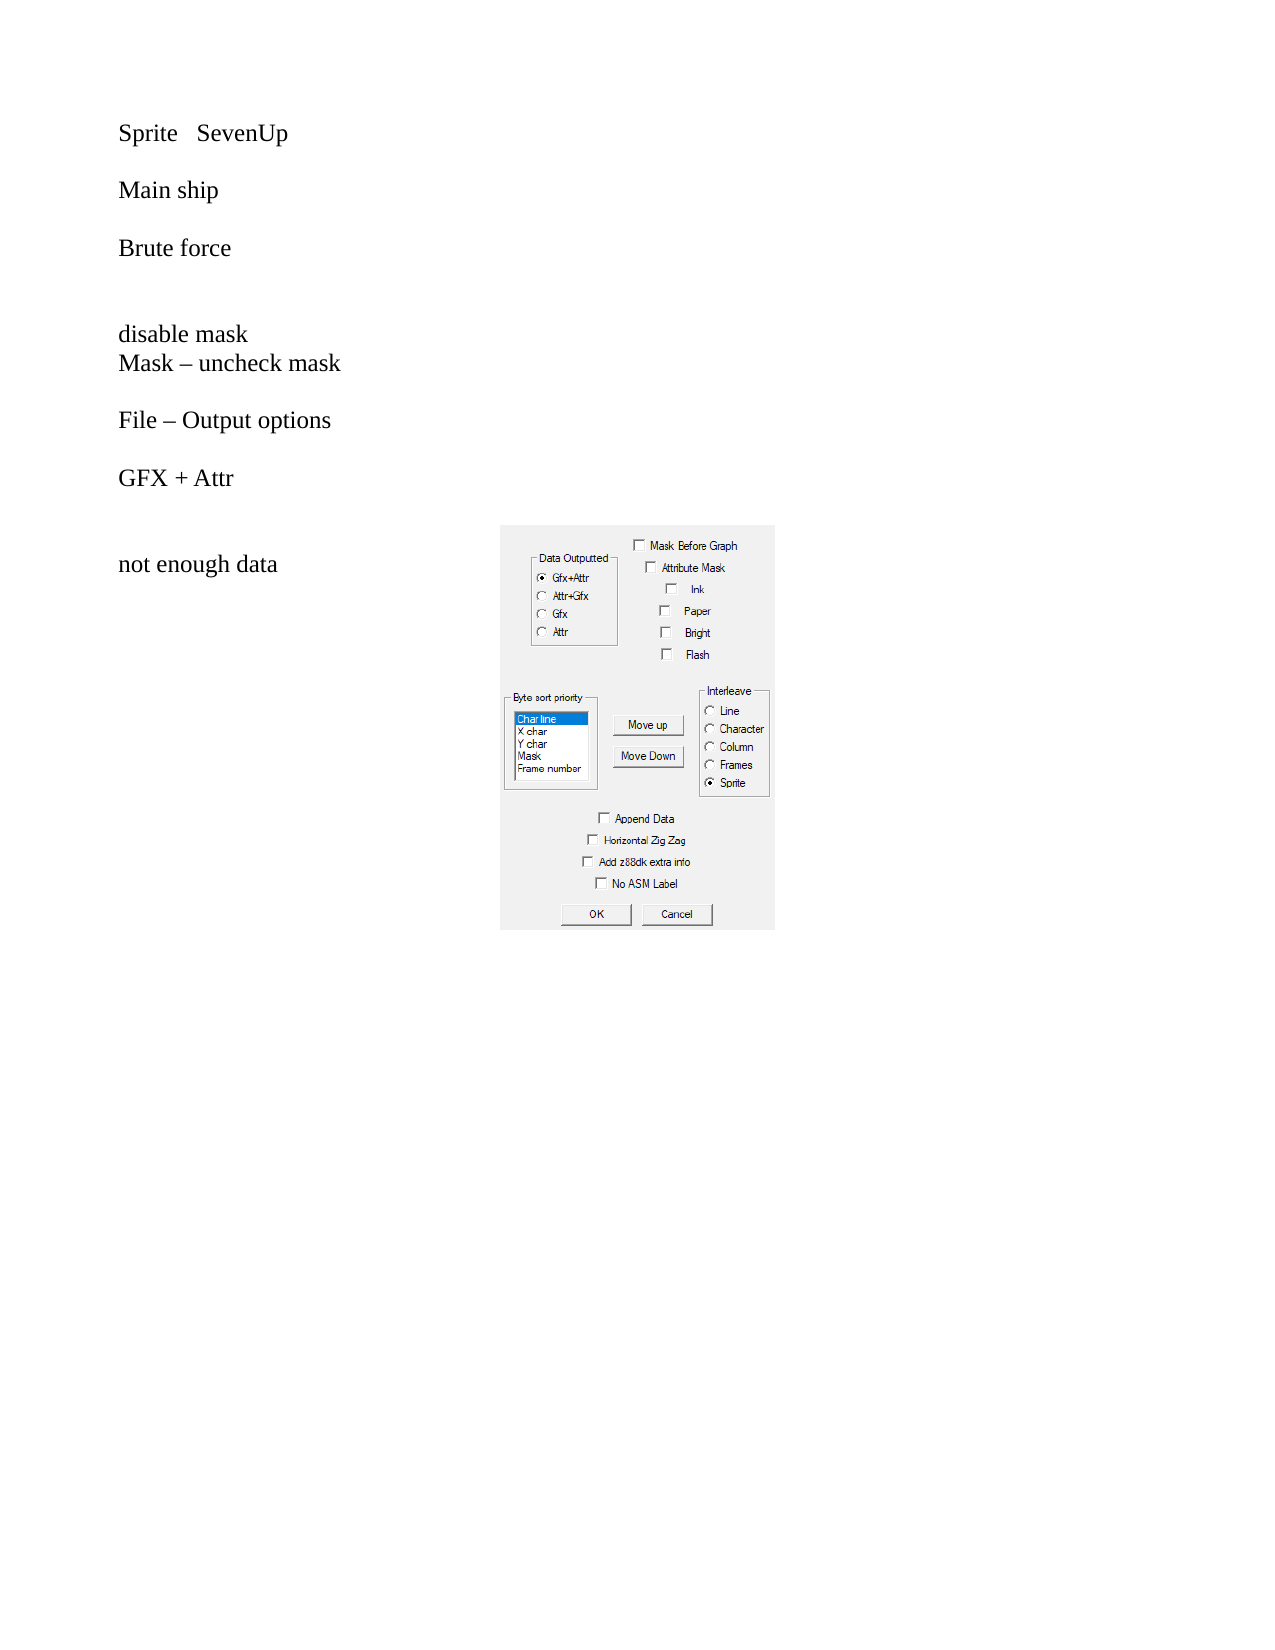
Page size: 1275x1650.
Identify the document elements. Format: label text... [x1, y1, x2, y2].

text Mask – uncheck mask [118, 348, 1157, 377]
text disable mask [118, 319, 1157, 348]
text not enough data [118, 549, 500, 578]
text File – Output options [118, 406, 1157, 434]
text [775, 549, 1157, 578]
picture [500, 520, 775, 930]
text GFX + Attr [118, 463, 1157, 492]
text Sprite SevenUp [118, 118, 1157, 147]
text Brute force [118, 233, 1157, 262]
text Main ship [118, 176, 1157, 204]
